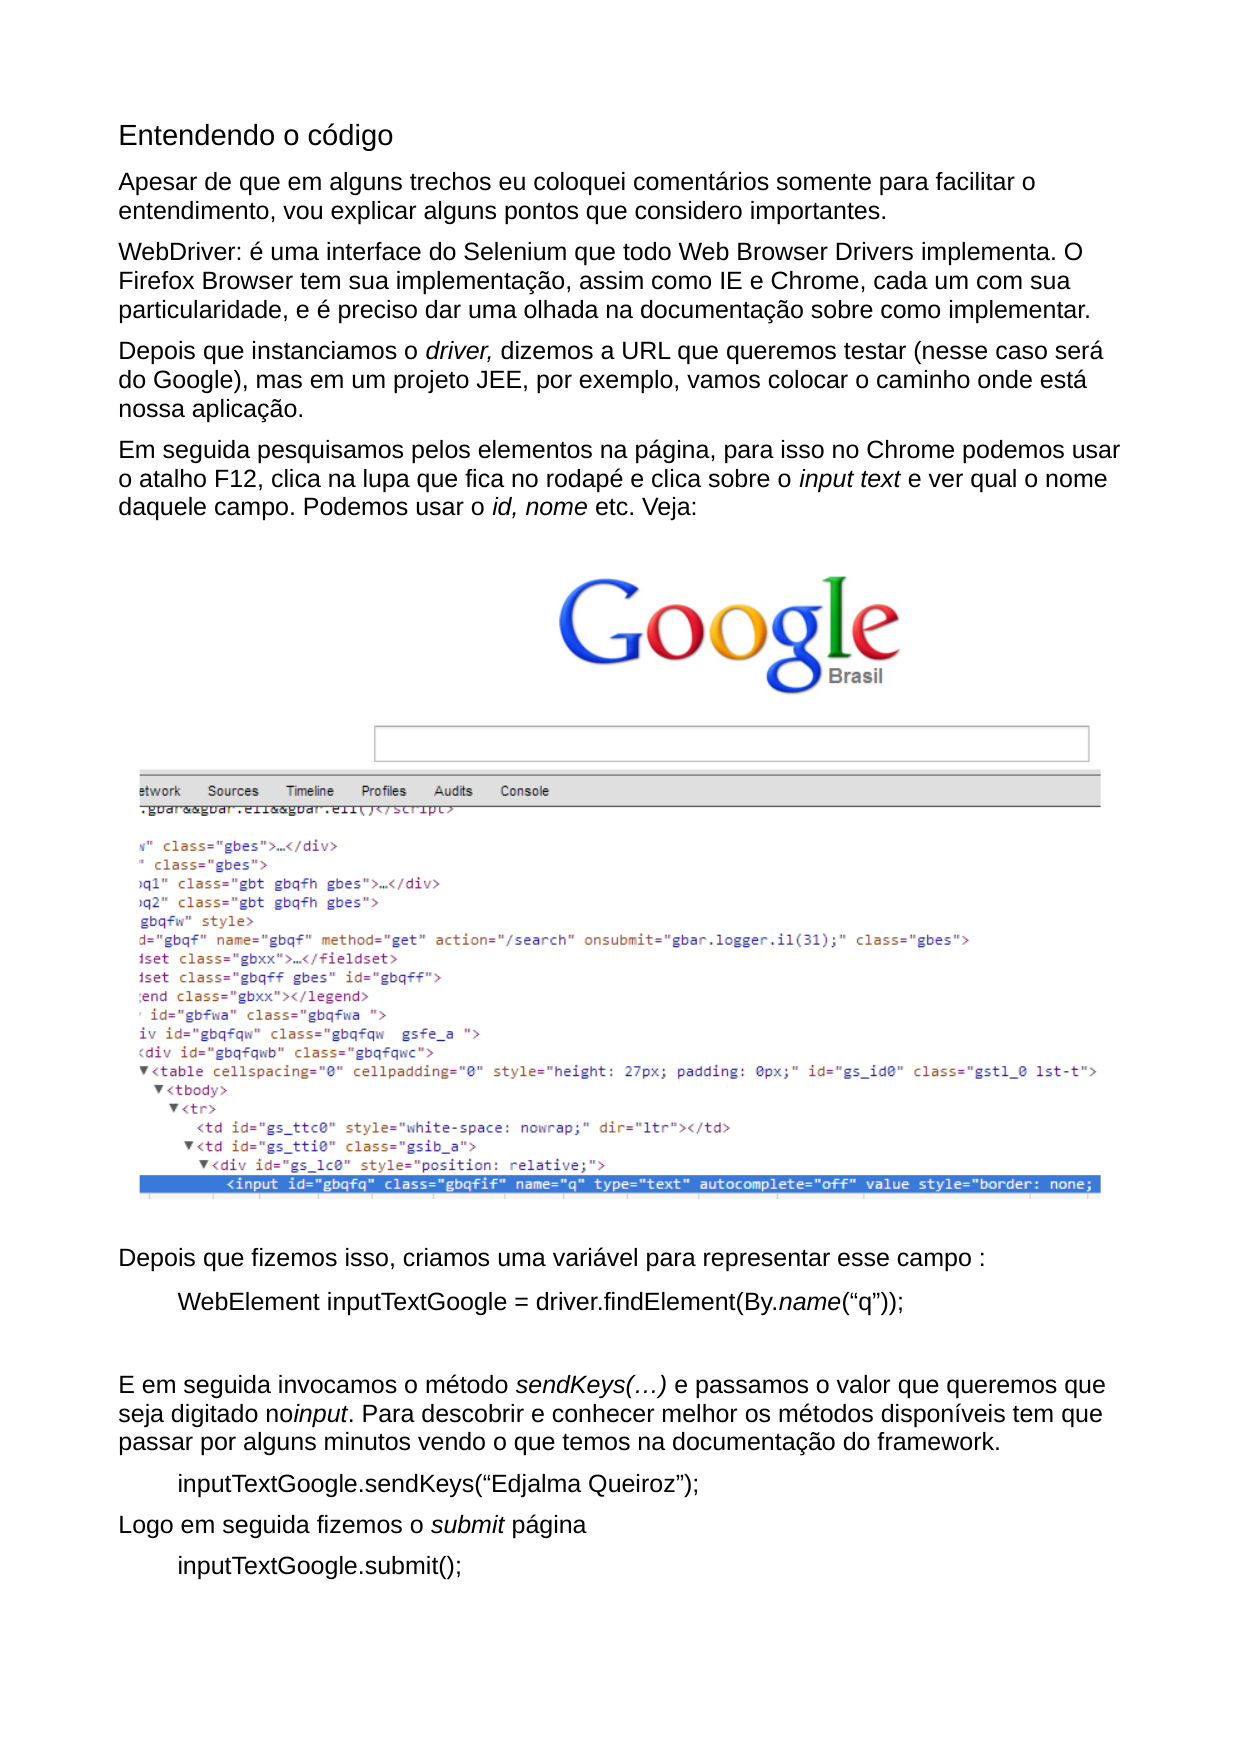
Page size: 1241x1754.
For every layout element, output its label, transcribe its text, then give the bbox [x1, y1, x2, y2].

text WebElement inputTextGoogle = driver.findElement(By.name(“q”)); [177, 1287, 1063, 1316]
text Apesar de que em alguns trechos eu coloquei comentários somente para facilitar o entendimento, vou explicar alguns pontos que considero importantes. [118, 167, 1122, 225]
text E em seguida invocamos o método sendKeys(…) e passamos o valor que queremos que seja digitado noinput. Para descobrir e conhecer melhor os métodos disponíveis tem que passar por alguns minutos vendo o que temos na documentação do framework. [118, 1370, 1122, 1456]
text Em seguida pesquisamos pelos elementos na página, para isso no Chrome podemos usar o atalho F12, clica na lupa que fica no rodapé e clica sobre o input text e ver qual o nome daquele campo. Podemos usar o id, nome etc. Veja: [118, 435, 1122, 521]
text Depois que fizemos isso, criamos uma variável para representar esse campo : [118, 1243, 1122, 1272]
text WebDriver: é uma interface do Selenium que todo Web Browser Drivers implementa. O Firefox Browser tem sua implementação, assim como IE e Chrome, cada um com sua particularidade, e é preciso dar uma olhada na documentação sobre como implementar. [118, 237, 1122, 323]
text inputTextGoogle.submit(); [177, 1551, 1063, 1580]
picture [139, 533, 1101, 1199]
text Depois que instanciamos o driver, dizemos a URL que queremos testar (nesse caso será do Google), mas em um projeto JEE, por exemplo, vamos colocar o caminho onde está nossa aplicação. [118, 336, 1122, 422]
text inputTextGoogle.sendKeys(“Edjalma Queiroz”); [177, 1468, 1063, 1497]
text Logo em seguida fizemos o submit página [118, 1510, 1122, 1538]
text Entendendo o código [118, 118, 1122, 152]
